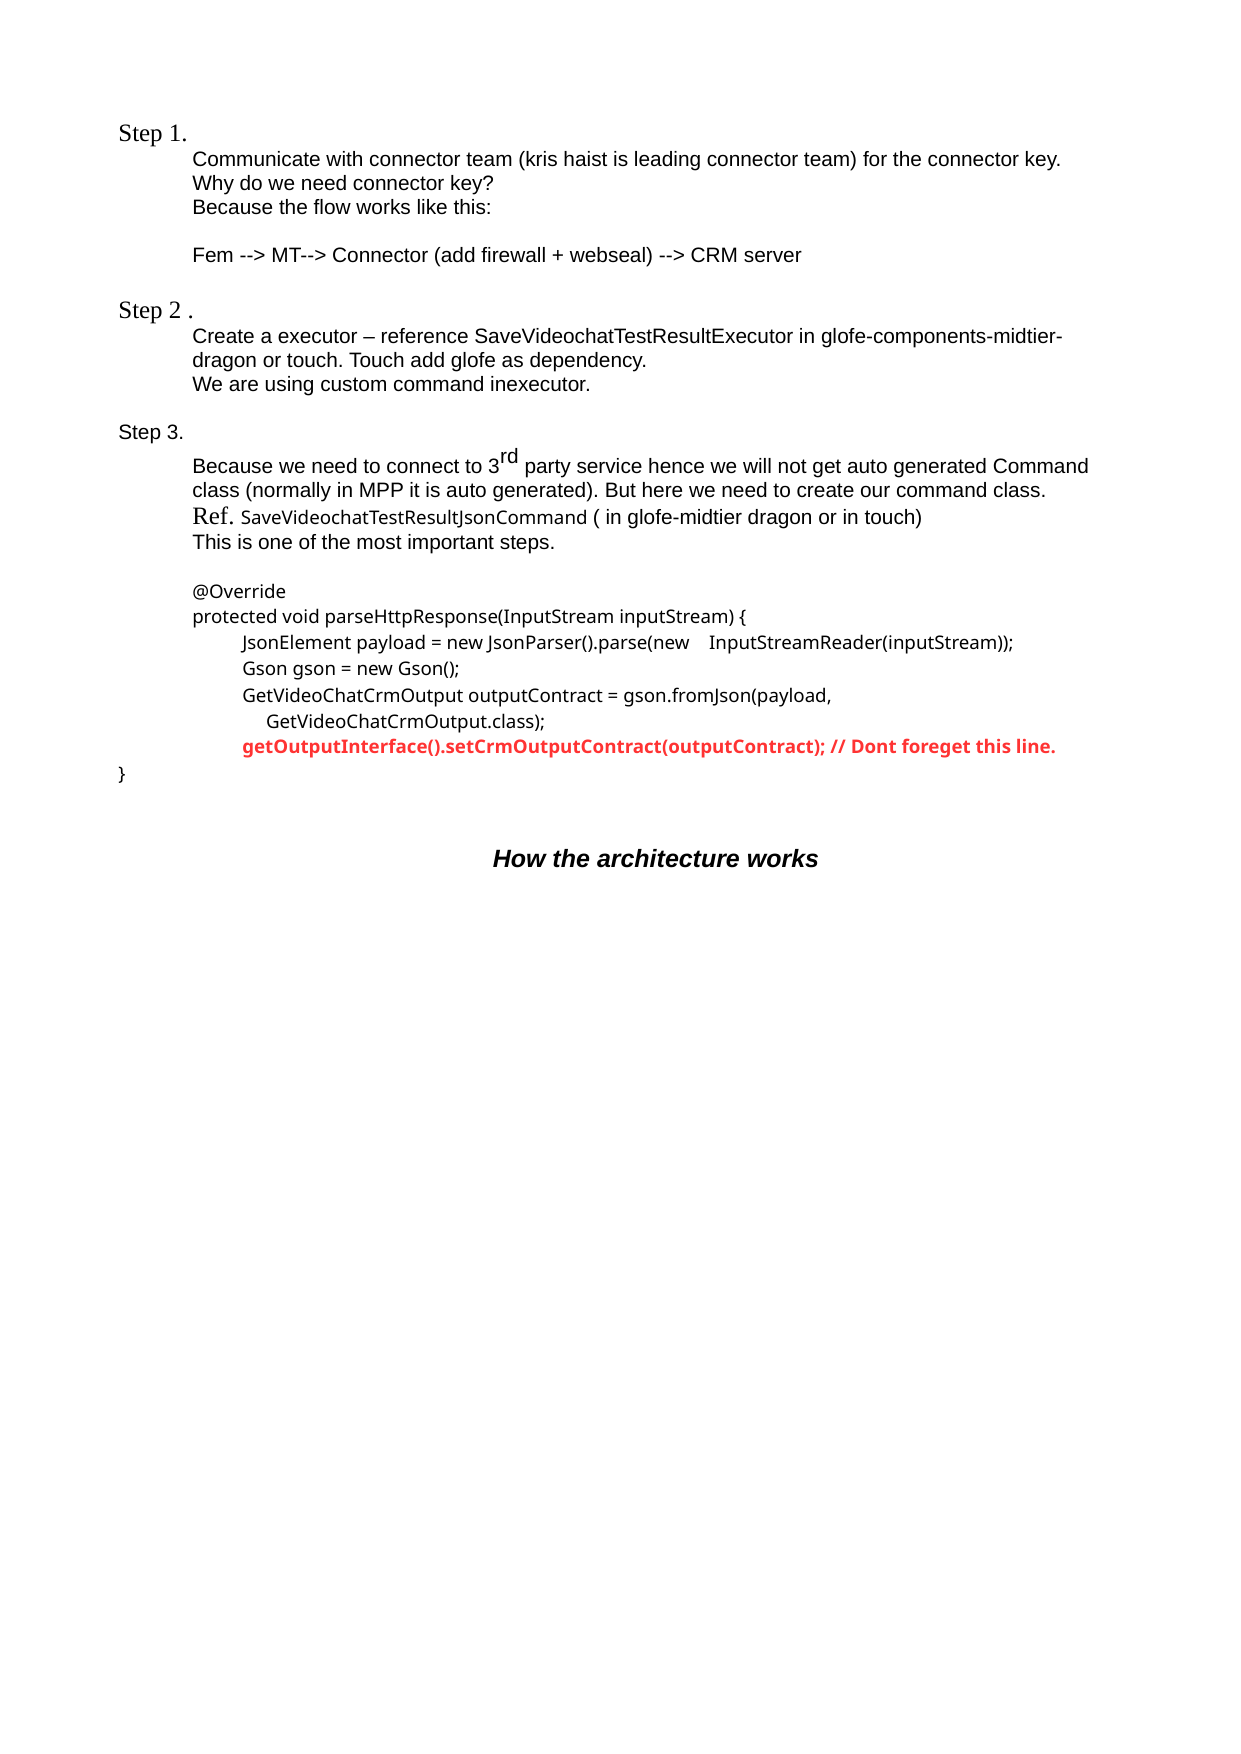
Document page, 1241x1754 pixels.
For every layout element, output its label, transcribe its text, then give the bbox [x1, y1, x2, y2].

text Communicate with connector team (kris haist is leading connector team) for the connector key. [192, 147, 1122, 171]
text Create a executor – reference SaveVideochatTestResultExecutor in glofe-components-midtier-dragon or touch. Touch add glofe as dependency. [192, 324, 1122, 372]
text Step 2 . [118, 295, 1122, 324]
text Step 1. [118, 118, 1122, 147]
text Ref. SaveVideochatTestResultJsonCommand ( in glofe-midtier dragon or in touch) [192, 501, 1122, 530]
text } [118, 760, 1122, 786]
text getOutputInterface().setCrmOutputContract(outputContract); // Dont foreget this line. [192, 734, 1122, 760]
text We are using custom command inexecutor. [192, 372, 1122, 396]
text Why do we need connector key? [192, 171, 1122, 195]
text Step 3. [118, 420, 1122, 444]
text protected void parseHttpResponse(InputStream inputStream) { [118, 604, 1122, 629]
text GetVideoChatCrmOutput outputContract = gson.fromJson(payload, GetVideoChatCrmOutput.class); [192, 682, 1122, 734]
text Because we need to connect to 3rd party service hence we will not get auto generated Command class (normally in MPP it is auto generated). But here we need to create our command class. [192, 444, 1122, 501]
text Because the flow works like this: [192, 195, 1122, 219]
text How the architecture works [192, 844, 1122, 873]
text Gson gson = new Gson(); [192, 656, 1122, 682]
text JsonElement payload = new JsonParser().parse(new InputStreamReader(inputStream)); [192, 629, 1122, 656]
text Fem --> MT--> Connector (add firewall + webseal) --> CRM server [192, 243, 1122, 267]
text @Override [192, 578, 1122, 604]
text This is one of the most important steps. [192, 530, 1122, 554]
